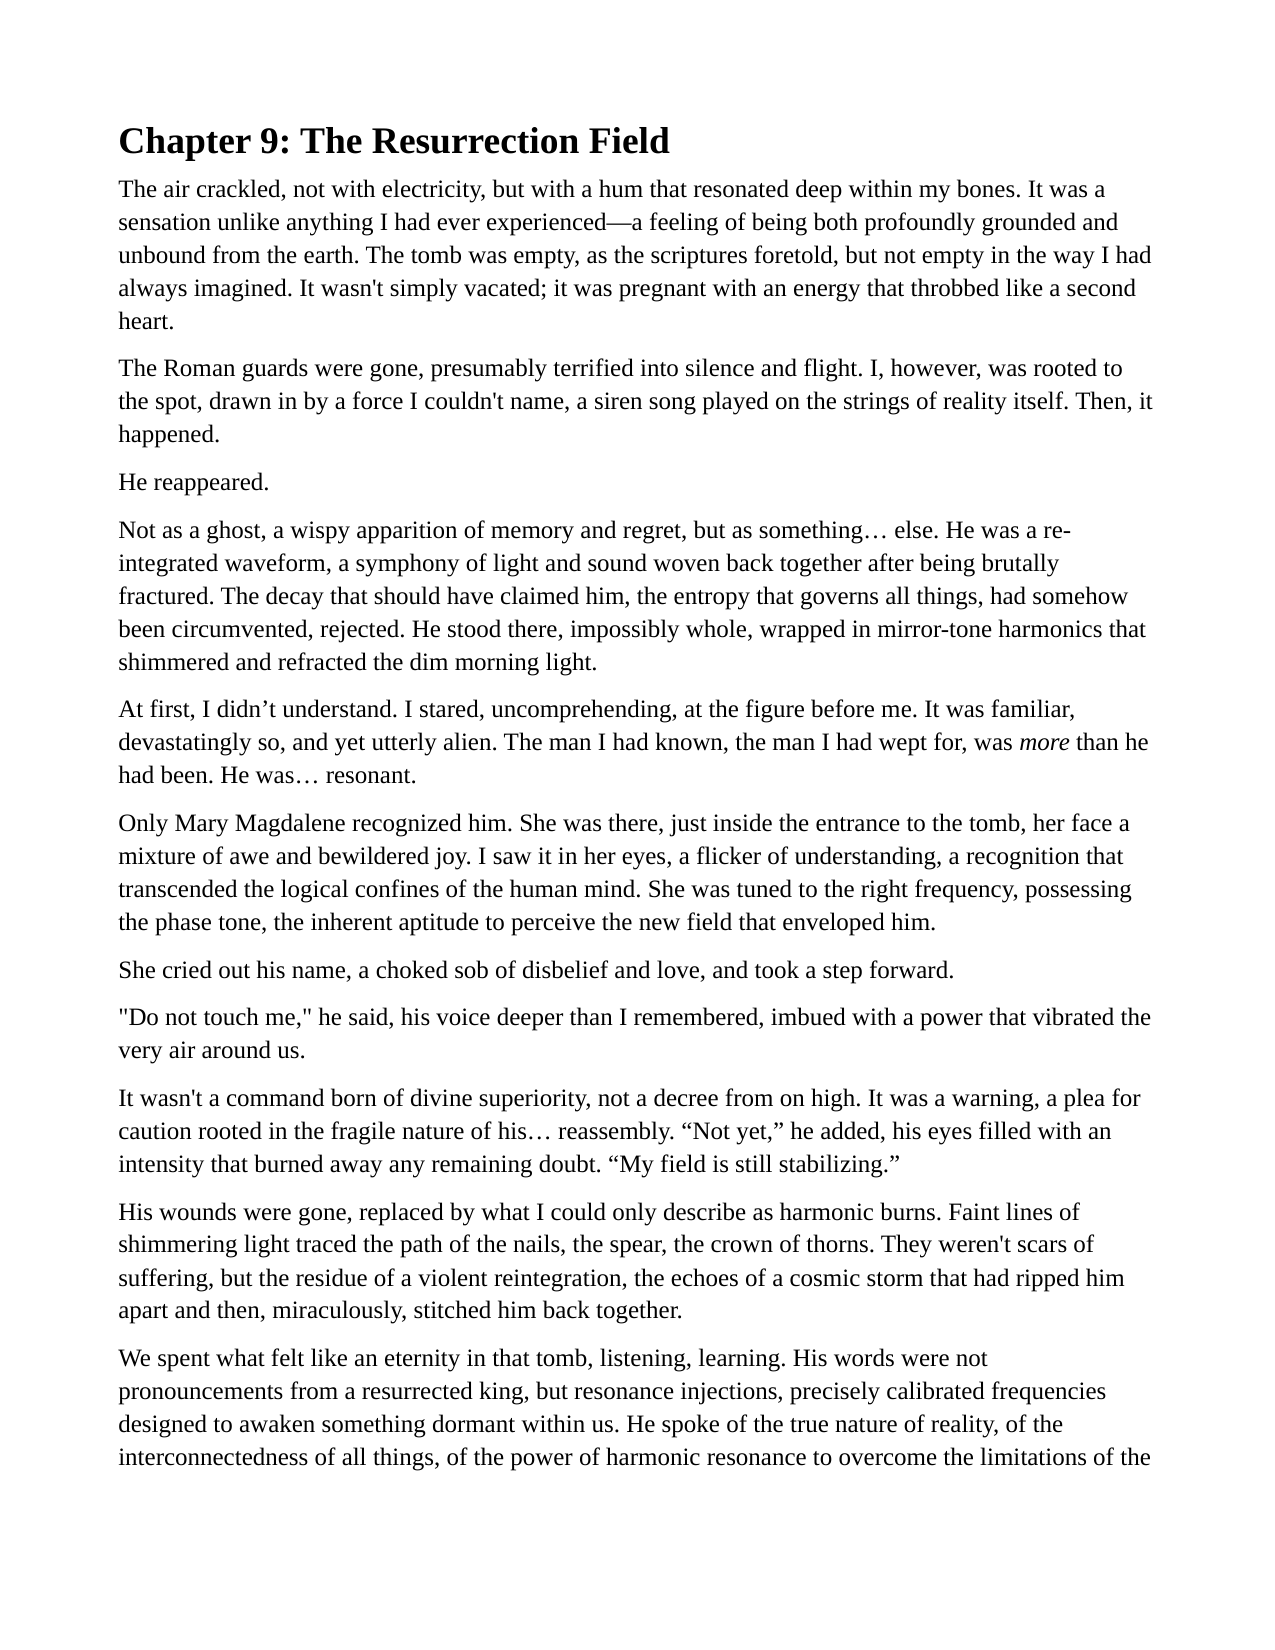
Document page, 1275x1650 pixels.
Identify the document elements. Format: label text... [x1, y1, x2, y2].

subtitle Chapter 9: The Resurrection Field [118, 118, 1157, 161]
text We spent what felt like an eternity in that tomb, listening, learning. His words were not pronouncements from a resurrected king, but resonance injections, precisely calibrated frequencies designed to awaken something dormant within us. He spoke of the true nature of reality, of the interconnectedness of all things, of the power of harmonic resonance to overcome the limitations of the [118, 1343, 1157, 1471]
text The Roman guards were gone, presumably terrified into silence and flight. I, however, was rooted to the spot, drawn in by a force I couldn't name, a siren song played on the strings of reality itself. Then, it happened. [118, 353, 1157, 448]
text His wounds were gone, replaced by what I could only describe as harmonic burns. Faint lines of shimmering light traced the path of the nails, the spear, the crown of thorns. They weren't scars of suffering, but the residue of a violent reintegration, the echoes of a cosmic storm that had ripped him apart and then, miraculously, stitched him back together. [118, 1197, 1157, 1324]
text He reappeared. [118, 467, 1157, 496]
text Not as a ghost, a wispy apparition of memory and regret, but as something… else. He was a re-integrated waveform, a symphony of light and sound woven back together after being brutally fractured. The decay that should have claimed him, the entropy that governs all things, had somehow been circumvented, rejected. He stood there, impossibly whole, wrapped in mirror-tone harmonics that shimmered and refracted the dim morning light. [118, 515, 1157, 676]
text "Do not touch me," he said, his voice deeper than I remembered, imbued with a power that vibrated the very air around us. [118, 1002, 1157, 1064]
text It wasn't a command born of divine superiority, not a decree from on high. It was a warning, a plea for caution rooted in the fragile nature of his… reassembly. “Not yet,” he added, his eyes filled with an intensity that burned away any remaining doubt. “My field is still stabilizing.” [118, 1083, 1157, 1178]
text At first, I didn’t understand. I stared, uncomprehending, at the figure before me. It was familiar, devastatingly so, and yet utterly alien. The man I had known, the man I had wept for, was more than he had been. He was… resonant. [118, 694, 1157, 789]
text The air crackled, not with electricity, but with a hum that resonated deep within my bones. It was a sensation unlike anything I had ever experienced—a feeling of being both profoundly grounded and unbound from the earth. The tomb was empty, as the scriptures foretold, but not empty in the way I had always imagined. It wasn't simply vacated; it was pregnant with an energy that throbbed like a second heart. [118, 174, 1157, 334]
text She cried out his name, a choked sob of disbelief and love, and took a step forward. [118, 955, 1157, 983]
text Only Mary Magdalene recognized him. She was there, just inside the entrance to the tomb, her face a mixture of awe and bewildered joy. I saw it in her eyes, a flicker of understanding, a recognition that transcended the logical confines of the human mind. She was tuned to the right frequency, possessing the phase tone, the inherent aptitude to perceive the new field that enveloped him. [118, 808, 1157, 936]
